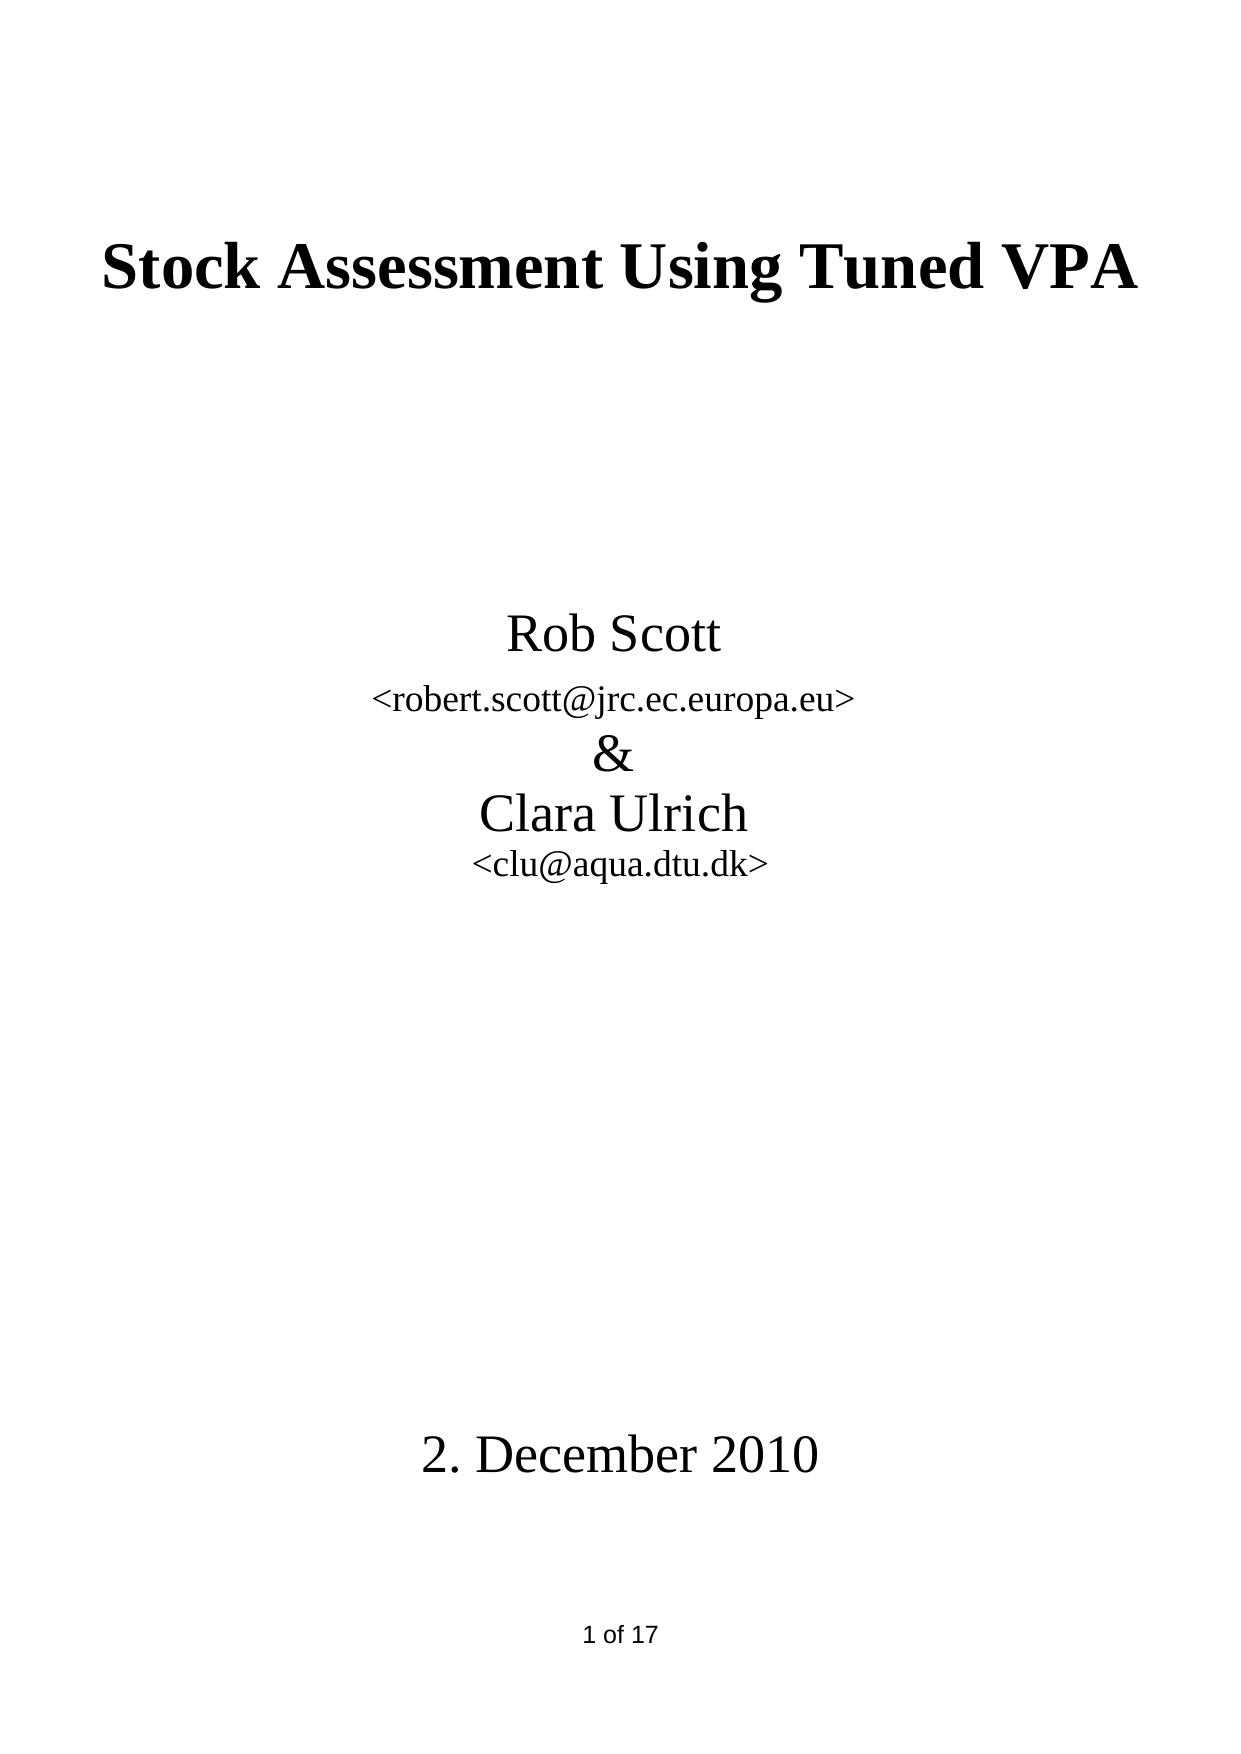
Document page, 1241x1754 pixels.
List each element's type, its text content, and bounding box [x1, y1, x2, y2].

text & [75, 723, 1166, 783]
text Rob Scott [75, 603, 1166, 663]
text Clara Ulrich [75, 783, 1166, 843]
text 2. December 2010 [75, 1424, 1166, 1484]
text <robert.scott@jrc.ec.europa.eu> [75, 663, 1166, 723]
text Stock Assessment Using Tuned VPA [75, 229, 1166, 303]
text <clu@aqua.dtu.dk> [75, 843, 1166, 884]
